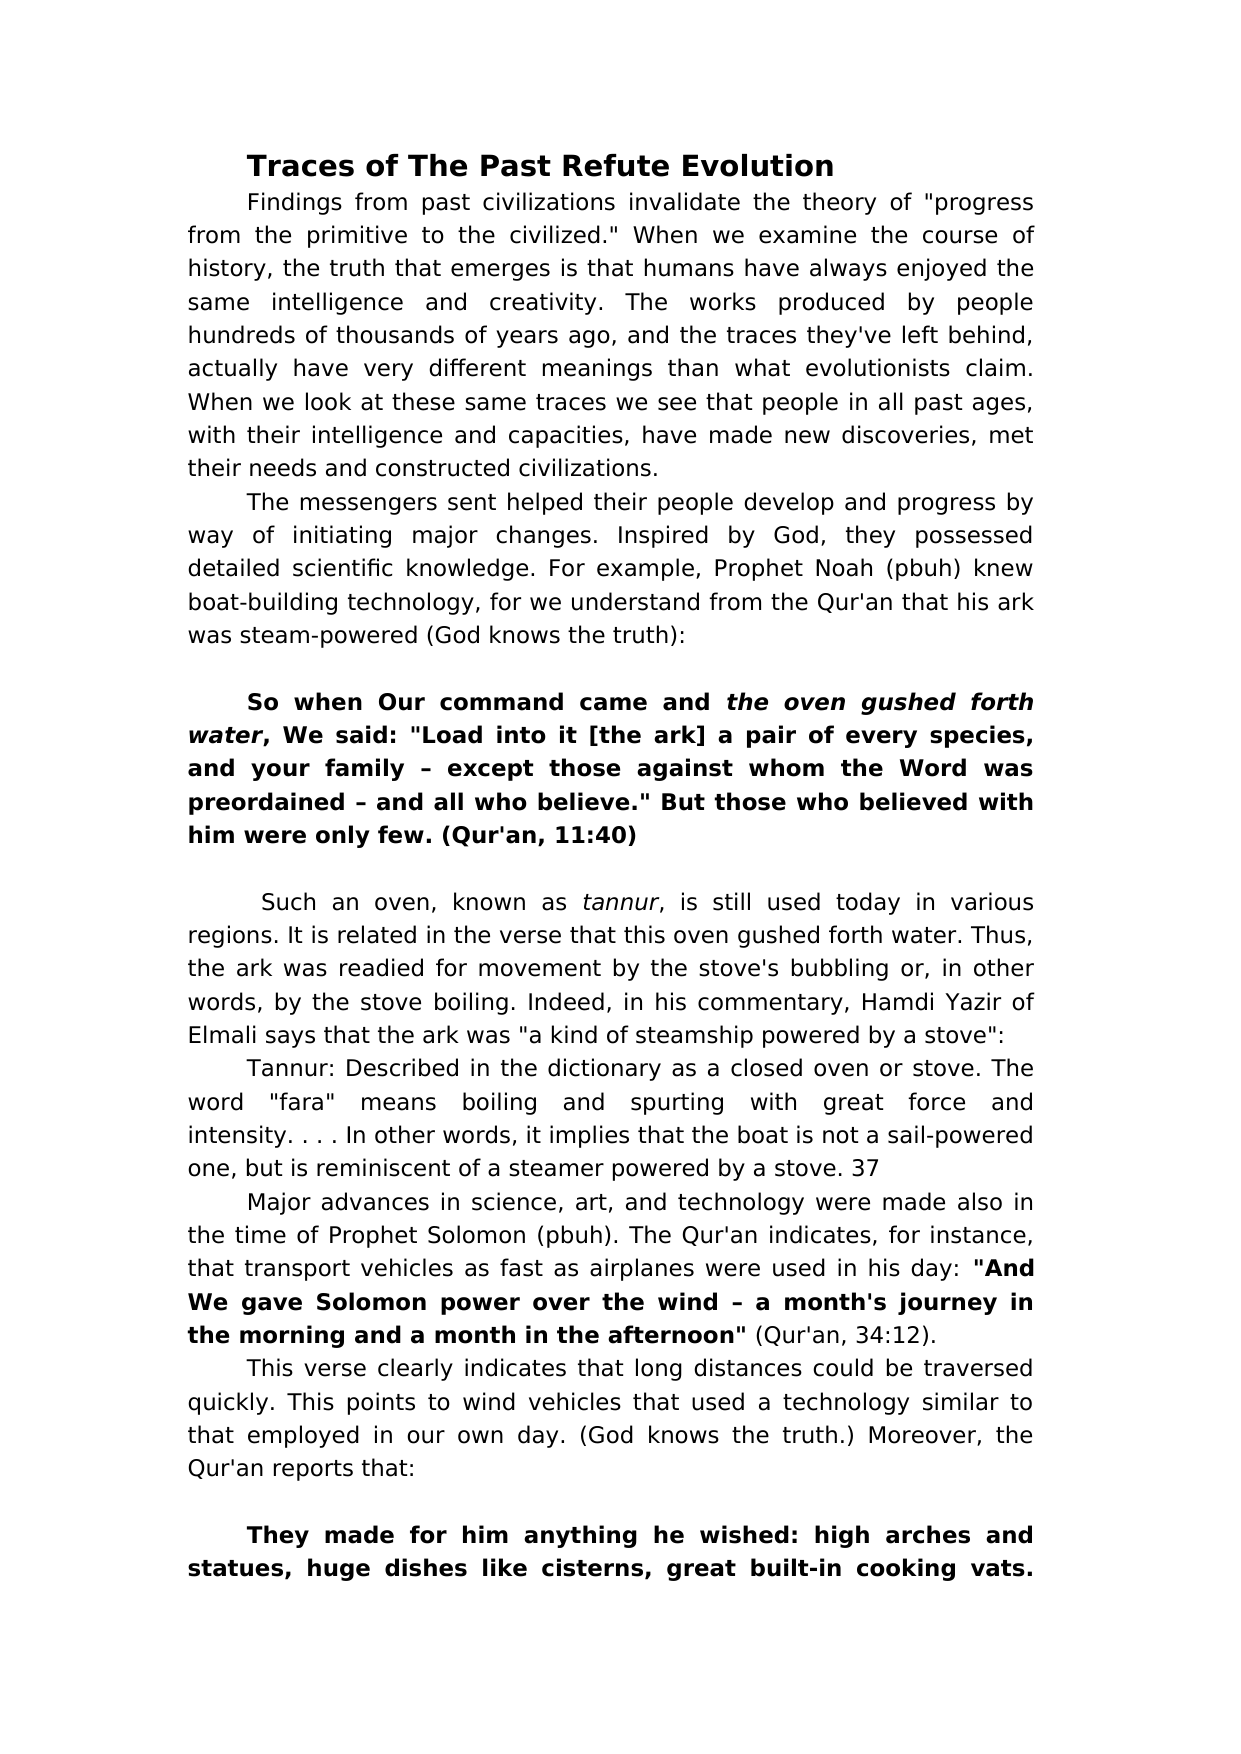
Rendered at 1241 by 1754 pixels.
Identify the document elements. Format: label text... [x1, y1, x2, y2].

text Major advances in science, art, and technology were made also in the time of Prophet Solomon (pbuh). The Qur'an indicates, for instance, that transport vehicles as fast as airplanes were used in his day: "And We gave Solomon power over the wind – a month's journey in the morning and a month in the afternoon" (Qur'an, 34:12). [187, 1183, 1035, 1350]
text Such an oven, known as tannur, is still used today in various regions. It is related in the verse that this oven gushed forth water. Thus, the ark was readied for movement by the stove's bubbling or, in other words, by the stove boiling. Indeed, in his commentary, Hamdi Yazir of Elmali says that the ark was "a kind of steamship powered by a stove": [187, 883, 1035, 1050]
text This verse clearly indicates that long distances could be traversed quickly. This points to wind vehicles that used a technology similar to that employed in our own day. (God knows the truth.) Moreover, the Qur'an reports that: [187, 1350, 1035, 1483]
text So when Our command came and the oven gushed forth water, We said: "Load into it [the ark] a pair of every species, and your family – except those against whom the Word was preordained – and all who believe." But those who believed with him were only few. (Qur'an, 11:40) [187, 683, 1035, 850]
text Findings from past civilizations invalidate the theory of "progress from the primitive to the civilized." When we examine the course of history, the truth that emerges is that humans have always enjoyed the same intelligence and creativity. The works produced by people hundreds of thousands of years ago, and the traces they've left behind, actually have very different meanings than what evolutionists claim. When we look at these same traces we see that people in all past ages, with their intelligence and capacities, have made new discoveries, met their needs and constructed civilizations. [187, 183, 1035, 483]
text Tannur: Described in the dictionary as a closed oven or stove. The word "fara" means boiling and spurting with great force and intensity. . . . In other words, it implies that the boat is not a sail-powered one, but is reminiscent of a steamer powered by a stove. 37 [187, 1050, 1035, 1183]
text The messengers sent helped their people develop and progress by way of initiating major changes. Inspired by God, they possessed detailed scientific knowledge. For example, Prophet Noah (pbuh) knew boat-building technology, for we understand from the Qur'an that his ark was steam-powered (God knows the truth): [187, 483, 1035, 650]
text They made for him anything he wished: high arches and statues, huge dishes like cisterns, great built-in cooking vats. [187, 1517, 1035, 1583]
subtitle Traces of The Past Refute Evolution [187, 150, 1035, 183]
